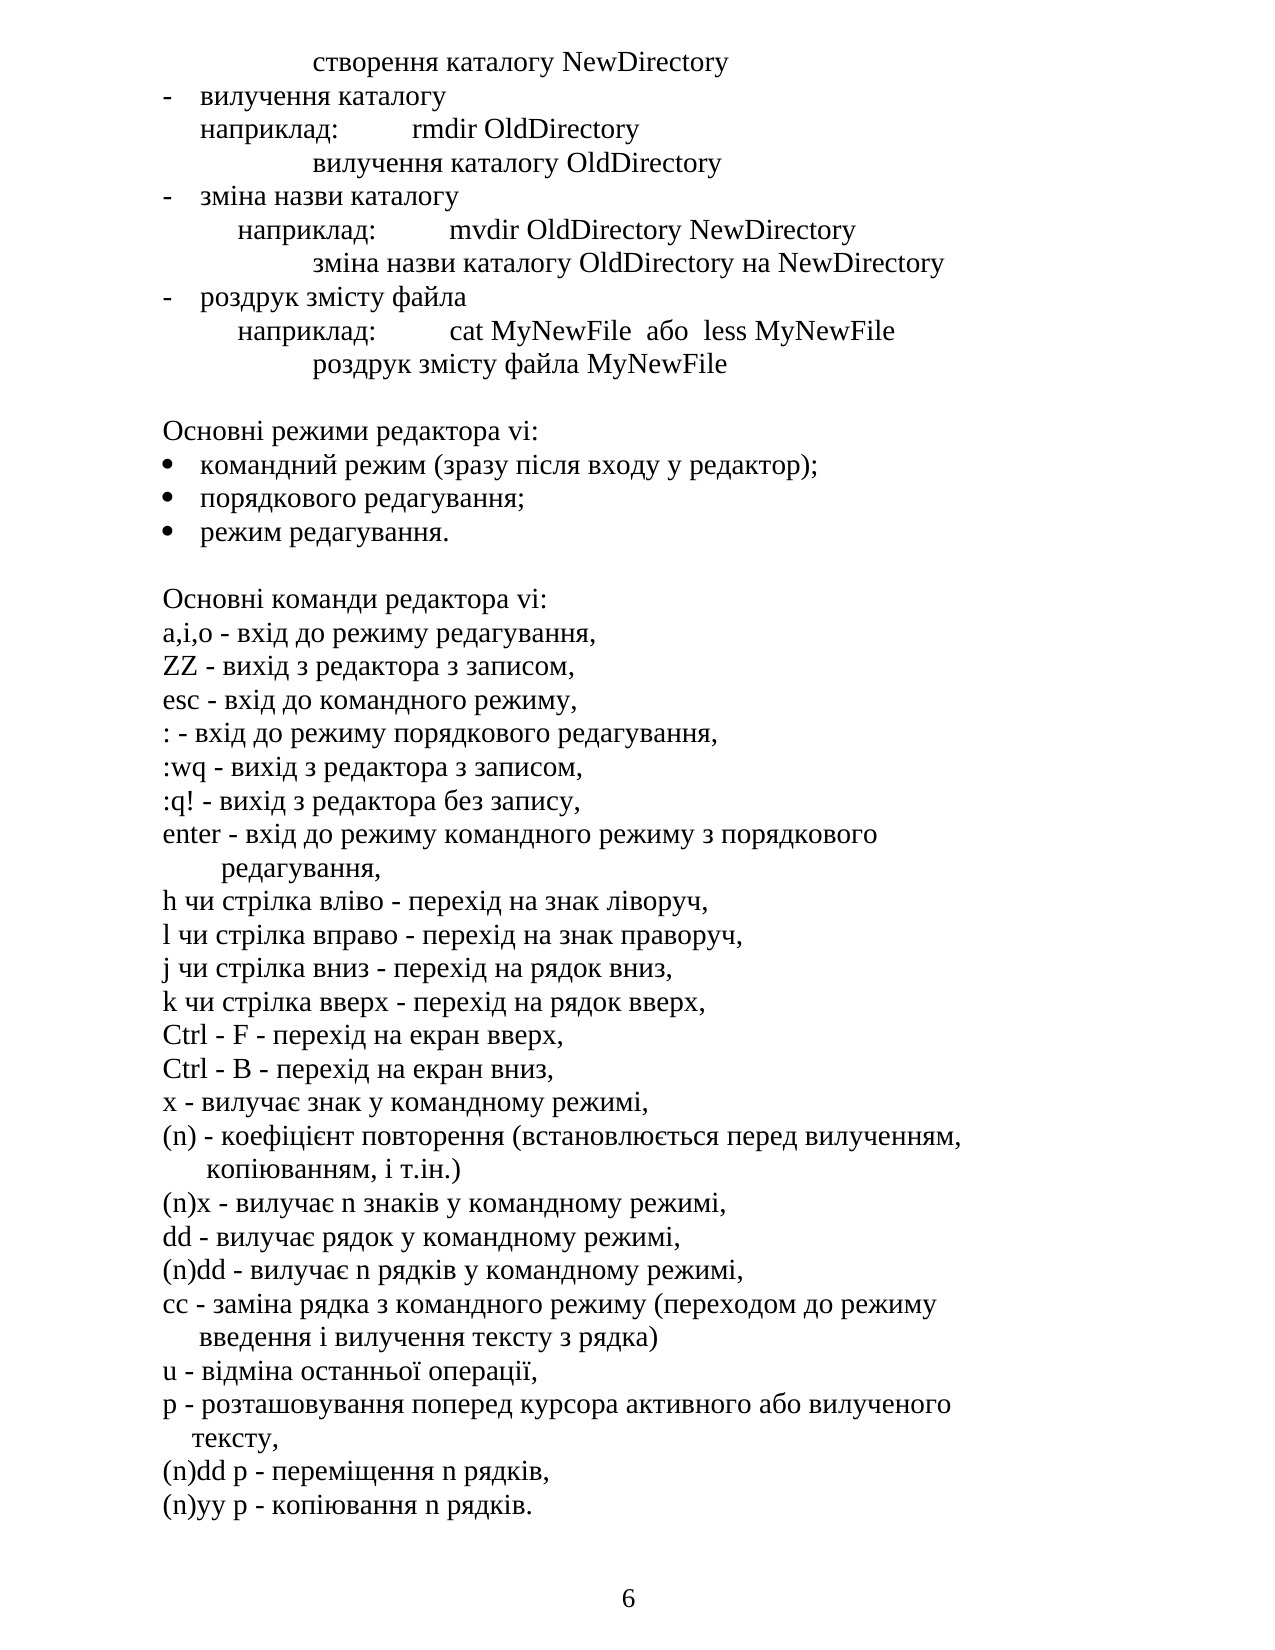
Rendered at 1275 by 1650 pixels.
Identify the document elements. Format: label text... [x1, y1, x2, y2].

text наприклад: cat MyNewFile або less MyNewFile [237, 313, 1107, 346]
text Основні команди редактора vi: [162, 581, 1107, 615]
list вилучення каталогу [162, 78, 1107, 111]
text p - розташовування поперед курсора активного або вилученого [162, 1386, 1107, 1420]
text (n)х - вилучає n знаків у командному режимі, [162, 1185, 1107, 1219]
text j чи стрілка вниз - перехід на рядок вниз, [162, 950, 1107, 984]
list режим редагування. [162, 514, 1107, 548]
list роздрук змісту файла [162, 279, 1107, 313]
text створення каталогу NewDirectory [162, 44, 1107, 78]
text Ctrl - B - перехід на екран вниз, [162, 1051, 1107, 1084]
text копіюванням, і т.ін.) [162, 1152, 1107, 1185]
text esc - вхід до командного режиму, [162, 682, 1107, 716]
text : - вхід до режиму порядкового редагування, [162, 716, 1107, 749]
text редагування, [162, 850, 1107, 883]
text k чи стрілка вверх - перехід на рядок вверх, [162, 984, 1107, 1017]
text (n)dd p - переміщення n рядків, [162, 1453, 1107, 1487]
text (n)dd - вилучає n рядків у командному режимі, [162, 1252, 1107, 1286]
text l чи стрілка вправо - перехід на знак праворуч, [162, 917, 1107, 950]
text вилучення каталогу OldDirectory [162, 145, 1107, 178]
text ZZ - вихід з редактора з записом, [162, 648, 1107, 682]
text введення і вилучення тексту з рядка) [162, 1319, 1107, 1353]
text тексту, [162, 1420, 1107, 1453]
text х - вилучає знак у командному режимі, [162, 1084, 1107, 1118]
text наприклад: mvdir OldDirectory NewDirectory [237, 212, 1107, 246]
text dd - вилучає рядок у командному режимі, [162, 1219, 1107, 1252]
text Основні режими редактора vi: [162, 413, 1107, 447]
text h чи стрілка вліво - перехід на знак ліворуч, [162, 883, 1107, 917]
text Ctrl - F - перехід на екран вверх, [162, 1017, 1107, 1051]
text :q! - вихід з редактора без запису, [162, 783, 1107, 816]
text :wq - вихід з редактора з записом, [162, 749, 1107, 783]
text (n) - коефіцієнт повторення (встановлюється перед вилучен­ням, [162, 1118, 1107, 1152]
text u - відміна останньої операції, [162, 1353, 1107, 1386]
list порядкового редагування; [162, 481, 1107, 514]
text (n)уу p - копіювання n рядків. [162, 1487, 1107, 1521]
text роздрук змісту файла MyNewFile [162, 346, 1107, 380]
text наприклад: rmdir OldDirectory [162, 111, 1107, 145]
list зміна назви каталогу [162, 178, 1107, 212]
text зміна назви каталогу OldDirectory на NewDirectory [162, 246, 1107, 279]
list командний режим (зразу після входу у редактор); [162, 447, 1107, 481]
text сс - заміна рядка з командного режиму (переходом до режиму [162, 1286, 1107, 1319]
text enter - вхід до режиму командного режиму з порядкового [162, 816, 1107, 850]
text а,і,о - вхід до режиму редагування, [162, 615, 1107, 648]
